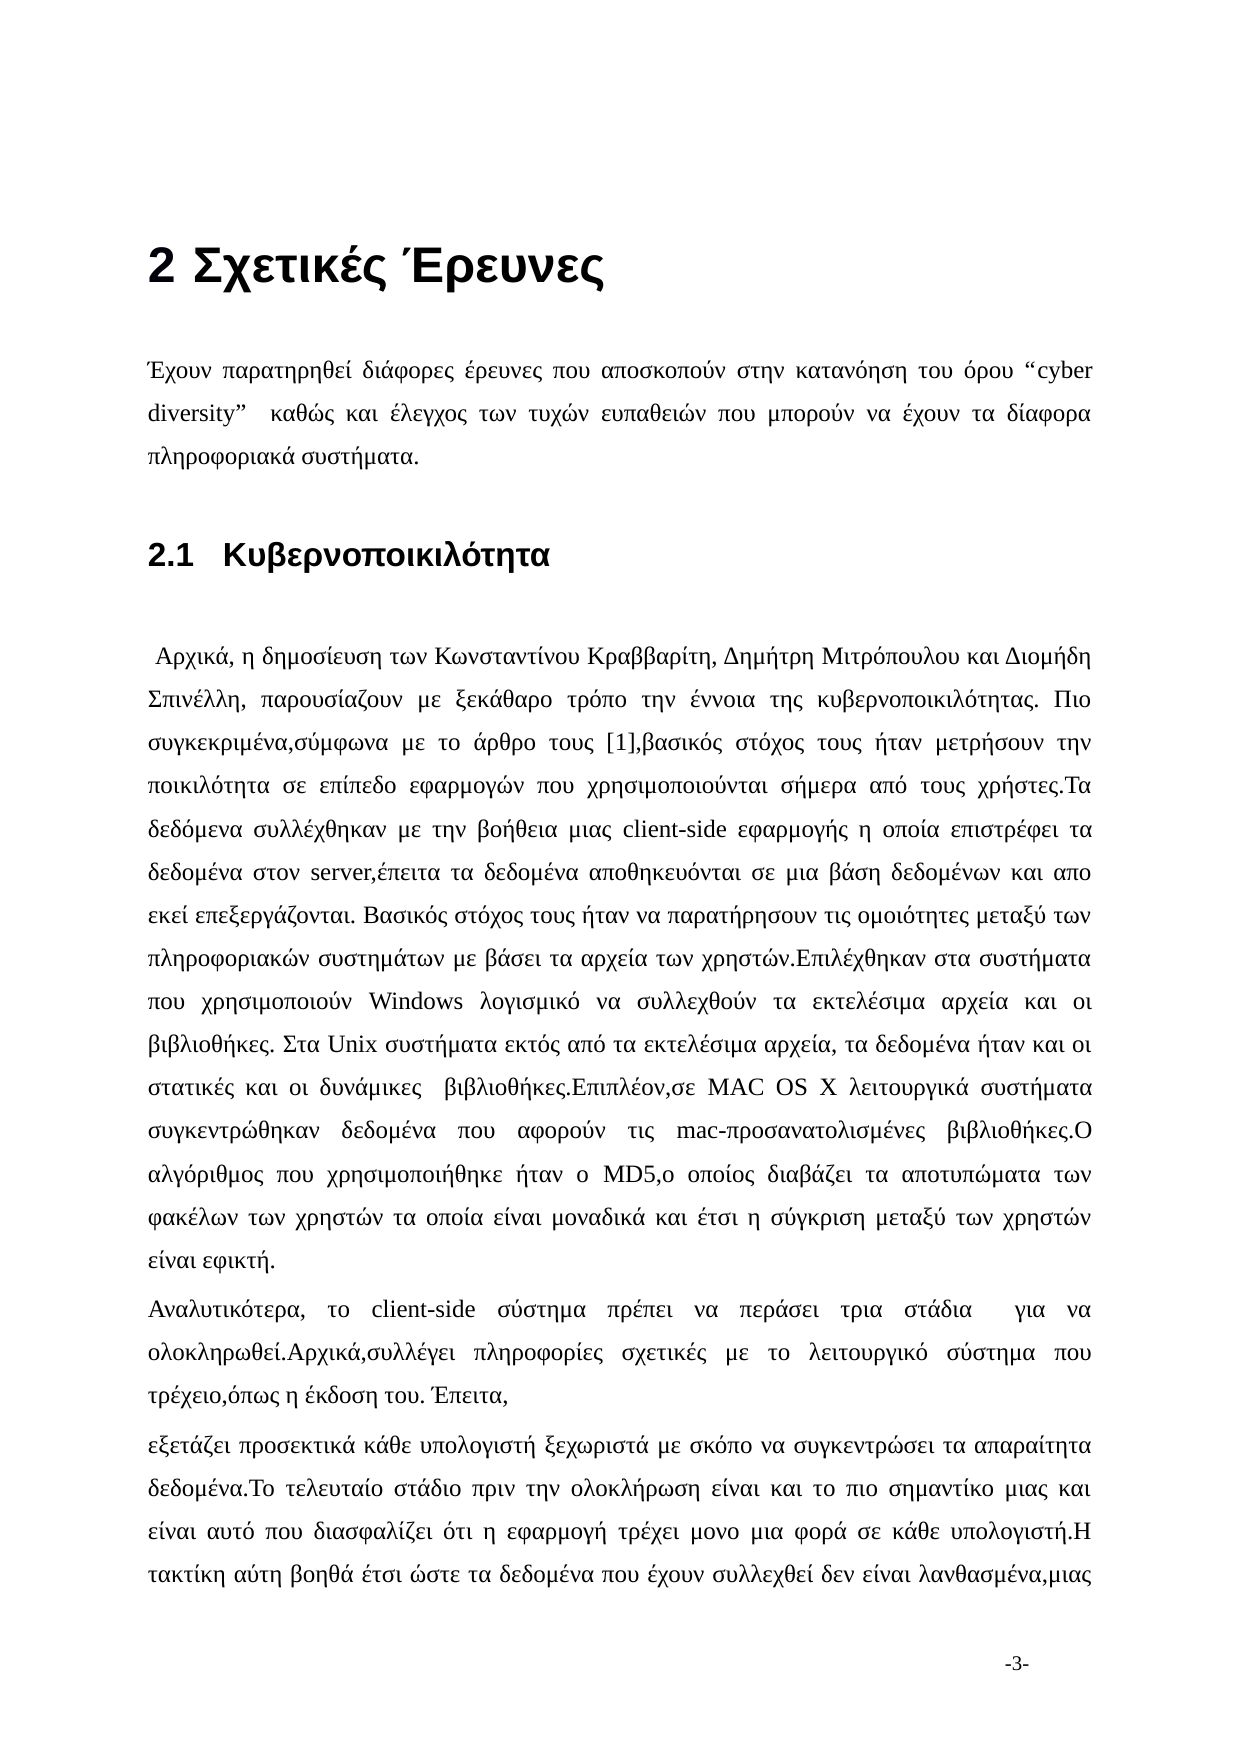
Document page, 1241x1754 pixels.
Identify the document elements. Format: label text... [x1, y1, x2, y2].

subtitle Σχετικές Έρευνες [148, 235, 1092, 293]
text εξετάζει προσεκτικά κάθε υπολογιστή ξεχωριστά με σκόπο να συγκεντρώσει τα απαραίτητα δεδομένα.Το τελευταίο στάδιο πριν την ολοκλήρωση είναι και το πιο σημαντίκο μιας και είναι αυτό που διασφαλίζει ότι η εφαρμογή τρέχει μονο μια φορά σε κάθε υπολογιστή.Η τακτίκη αύτη βοηθά έτσι ώστε τα δεδομένα που έχουν συλλεχθεί δεν είναι λανθασμένα,μιας [148, 1430, 1092, 1588]
text Έχουν παρατηρηθεί διάφορες έρευνες που αποσκοπούν στην κατανόηση του όρου “cyber diversity” καθώς και έλεγχος των τυχών ευπαθειών που μπορούν να έχουν τα δίαφορα πληροφοριακά συστήματα. [148, 355, 1092, 470]
subtitle Κυβερνοποικιλότητα [148, 534, 1092, 573]
text Αρχικά, η δημοσίευση των Κωνσταντίνου Κραββαρίτη, Δημήτρη Μιτρόπουλου και Διομήδη Σπινέλλη, παρουσίαζουν με ξεκάθαρο τρόπο την έννοια της κυβερνοποικιλότητας. Πιο συγκεκριμένα,σύμφωνα με το άρθρο τους [1],βασικός στόχος τους ήταν μετρήσουν την ποικιλότητα σε επίπεδο εφαρμογών που χρησιμοποιούνται σήμερα από τους χρήστες.Τα δεδόμενα συλλέχθηκαν με την βοήθεια μιας client-side εφαρμογής η οποία επιστρέφει τα δεδομένα στον server,έπειτα τα δεδομένα αποθηκευόνται σε μια βάση δεδομένων και απο εκεί επεξεργάζονται. Βασικός στόχος τους ήταν να παρατήρησουν τις ομοιότητες μεταξύ των πληροφοριακών συστημάτων με βάσει τα αρχεία των χρηστών.Επιλέχθηκαν στα συστήματα που χρησιμοποιούν Windows λογισμικό να συλλεχθούν τα εκτελέσιμα αρχεία και οι βιβλιοθήκες. Στα Unix συστήματα εκτός από τα εκτελέσιμα αρχεία, τα δεδομένα ήταν και οι στατικές και οι δυνάμικες βιβλιοθήκες.Επιπλέον,σε MAC OS X λειτουργικά συστήματα συγκεντρώθηκαν δεδομένα που αφορούν τις mac-προσανατολισμένες βιβλιοθήκες.Ο αλγόριθμος που χρησιμοποιήθηκε ήταν ο MD5,o οποίος διαβάζει τα αποτυπώματα των φακέλων των χρηστών τα οποία είναι μοναδικά και έτσι η σύγκριση μεταξύ των χρηστών είναι εφικτή. [148, 641, 1092, 1274]
text Αναλυτικότερα, το client-side σύστημα πρέπει να περάσει τρια στάδια για να ολοκληρωθεί.Αρχικά,συλλέγει πληροφορίες σχετικές με το λειτουργικό σύστημα που τρέχειο,όπως η έκδοση του. Έπειτα, [148, 1294, 1092, 1409]
